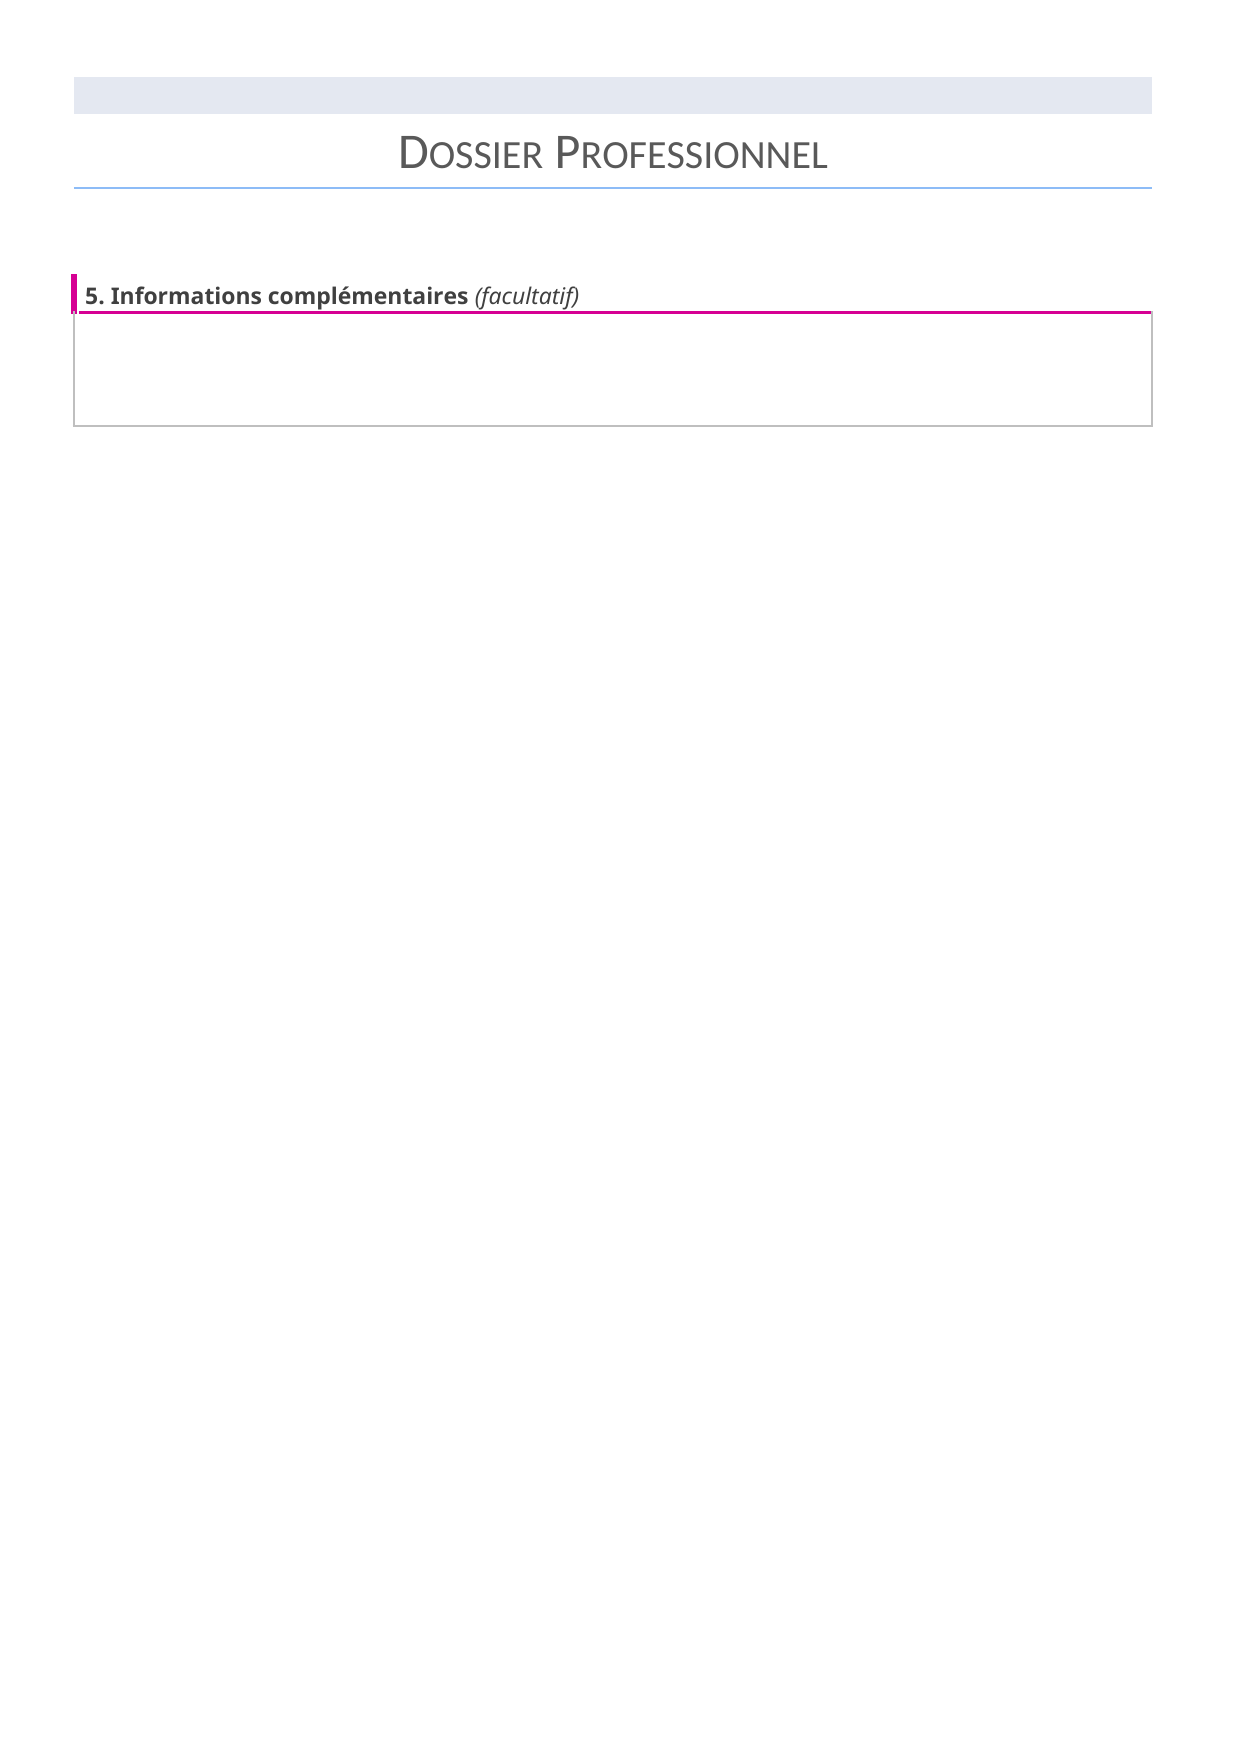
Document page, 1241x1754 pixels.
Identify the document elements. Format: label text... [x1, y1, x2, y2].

table_cell 5. Informations complémentaires (facultatif) [77, 274, 1093, 311]
table_cell [74, 237, 1093, 274]
table_cell [75, 388, 1151, 425]
table_cell [1093, 237, 1152, 274]
table_cell [75, 311, 1151, 351]
table_cell [75, 351, 1151, 388]
table_cell [1093, 274, 1152, 311]
